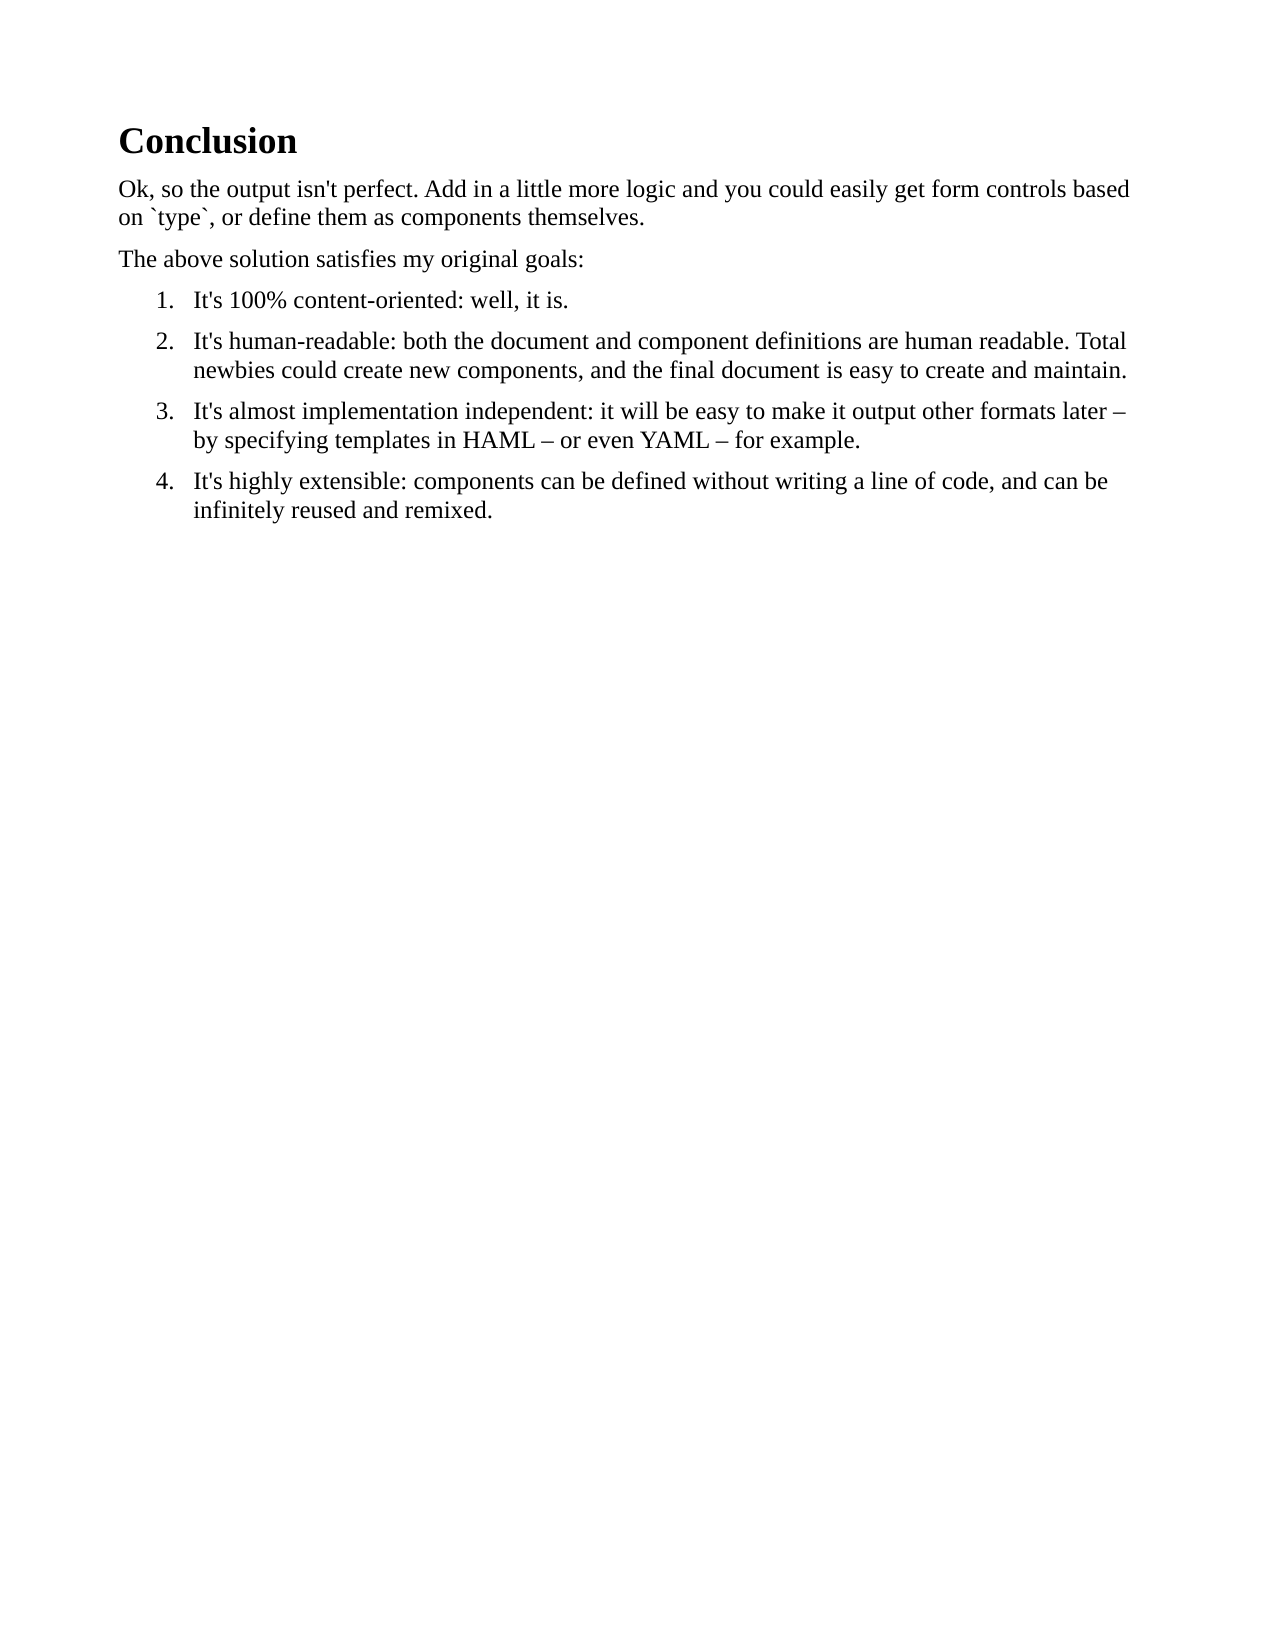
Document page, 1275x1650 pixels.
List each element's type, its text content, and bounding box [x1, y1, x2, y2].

subtitle Conclusion [118, 118, 1157, 161]
text Ok, so the output isn't perfect. Add in a little more logic and you could easily get form controls based on `type`, or define them as components themselves. [118, 174, 1157, 231]
text The above solution satisfies my original goals: [118, 244, 1157, 272]
list It's 100% content-oriented: well, it is. [156, 285, 1157, 314]
list It's almost implementation independent: it will be easy to make it output other formats later – by specifying templates in HAML – or even YAML – for example. [156, 396, 1157, 454]
list It's human-readable: both the document and component definitions are human readable. Total newbies could create new components, and the final document is easy to create and maintain. [156, 326, 1157, 384]
list It's highly extensible: components can be defined without writing a line of code, and can be infinitely reused and remixed. [156, 466, 1157, 524]
